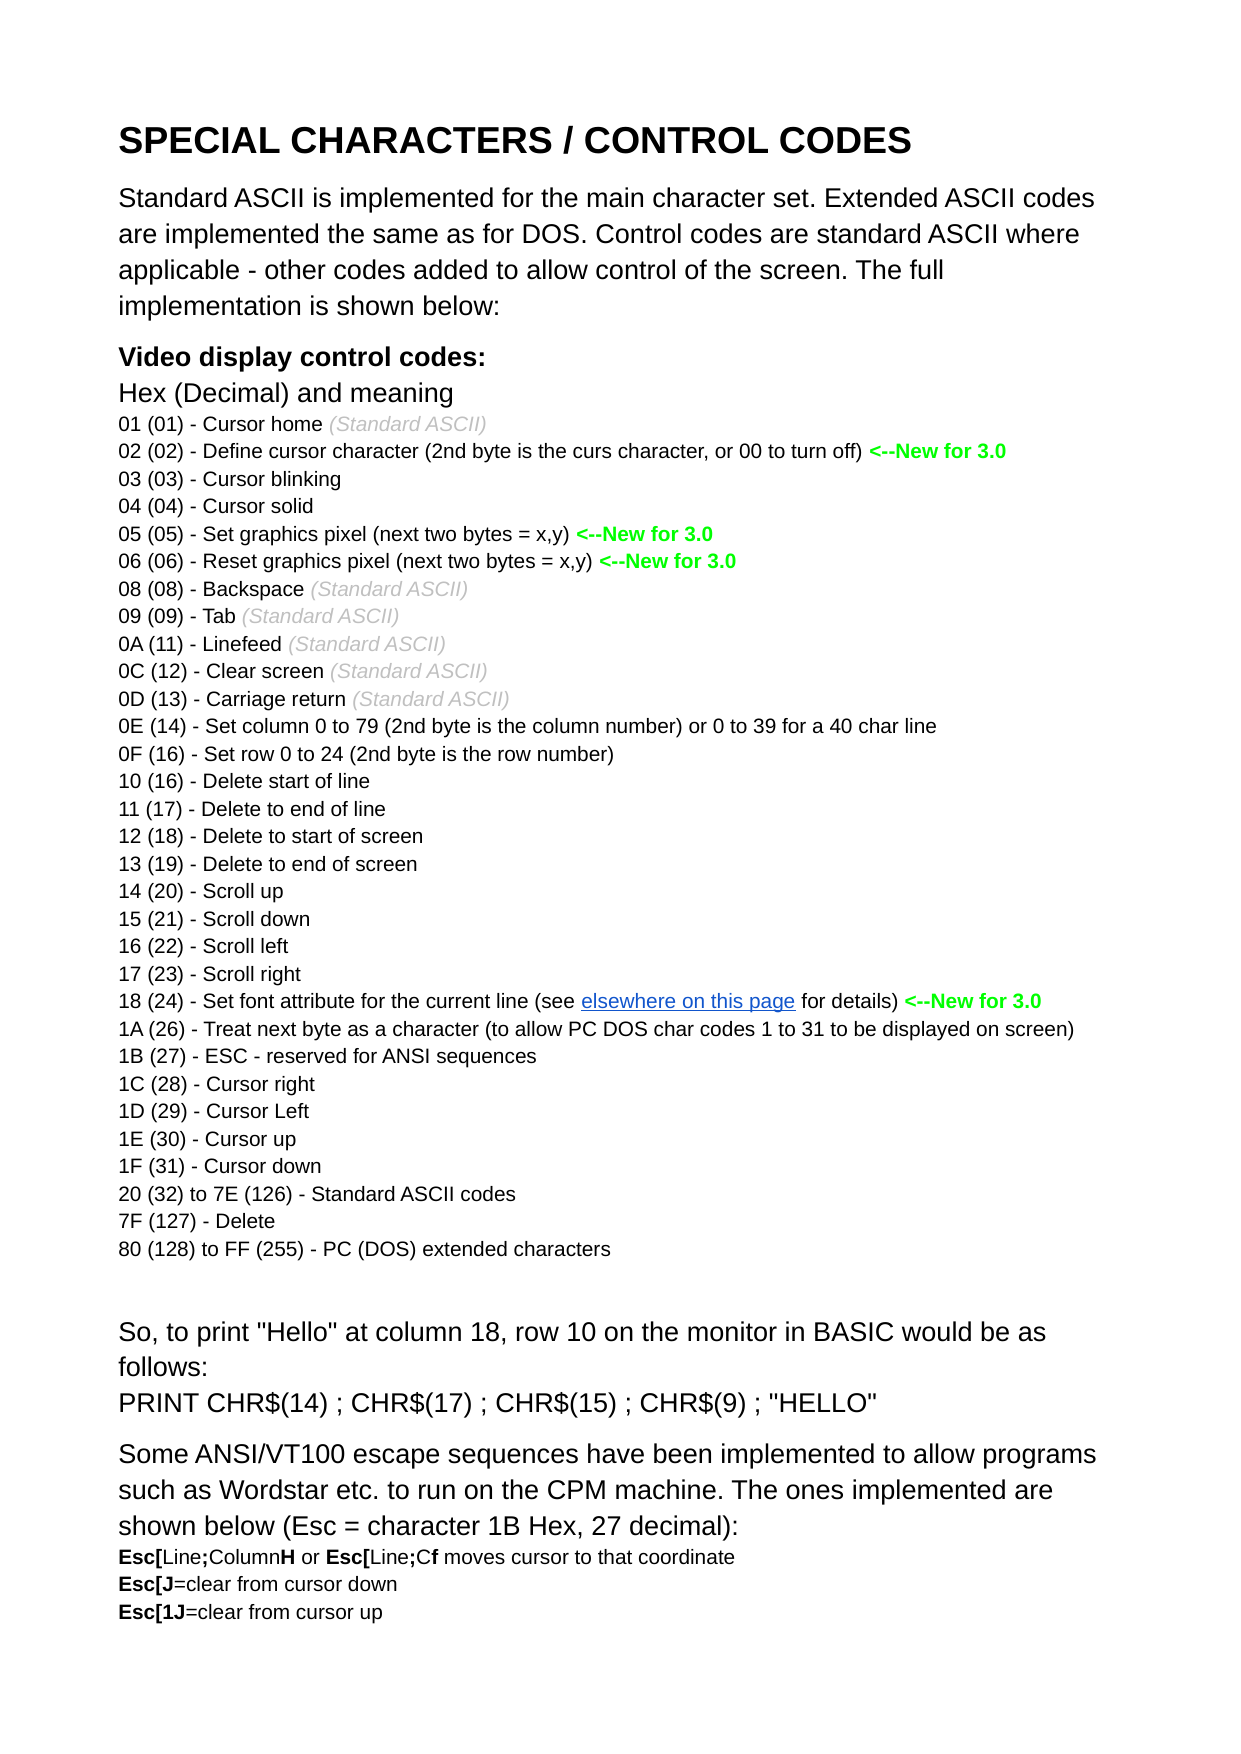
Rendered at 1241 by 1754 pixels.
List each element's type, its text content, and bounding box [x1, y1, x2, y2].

text Standard ASCII is implemented for the main character set. Extended ASCII codes are implemented the same as for DOS. Control codes are standard ASCII where applicable - other codes added to allow control of the screen. The full implementation is shown below: [118, 182, 1122, 321]
text So, to print "Hello" at column 18, row 10 on the monitor in BASIC would be as follows: PRINT CHR$(14) ; CHR$(17) ; CHR$(15) ; CHR$(9) ; "HELLO" [118, 1316, 1122, 1419]
text SPECIAL CHARACTERS / CONTROL CODES [118, 118, 1122, 161]
text Some ANSI/VT100 escape sequences have been implemented to allow programs such as Wordstar etc. to run on the CPM machine. The ones implemented are shown below (Esc = character 1B Hex, 27 decimal): Esc[Line;ColumnH or Esc[Line;Cf moves cursor to that coordinate Esc[J=clear from cursor down Esc[1J=clear from cursor up [118, 1438, 1122, 1623]
text Video display control codes: Hex (Decimal) and meaning 01 (01) - Cursor home (Standard ASCII) 02 (02) - Define cursor character (2nd byte is the curs character, or 00 to turn off) <--New for 3.0 03 (03) - Cursor blinking 04 (04) - Cursor solid 05 (05) - Set graphics pixel (next two bytes = x,y) <--New for 3.0 06 (06) - Reset graphics pixel (next two bytes = x,y) <--New for 3.0 08 (08) - Backspace (Standard ASCII) 09 (09) - Tab (Standard ASCII) 0A (11) - Linefeed (Standard ASCII) 0C (12) - Clear screen (Standard ASCII) 0D (13) - Carriage return (Standard ASCII) 0E (14) - Set column 0 to 79 (2nd byte is the column number) or 0 to 39 for a 40 char line 0F (16) - Set row 0 to 24 (2nd byte is the row number) 10 (16) - Delete start of line 11 (17) - Delete to end of line 12 (18) - Delete to start of screen 13 (19) - Delete to end of screen 14 (20) - Scroll up 15 (21) - Scroll down 16 (22) - Scroll left 17 (23) - Scroll right 18 (24) - Set font attribute for the current line (see elsewhere on this page for details) <--New for 3.0 1A (26) - Treat next byte as a character (to allow PC DOS char codes 1 to 31 to be displayed on screen) 1B (27) - ESC - reserved for ANSI sequences 1C (28) - Cursor right 1D (29) - Cursor Left 1E (30) - Cursor up 1F (31) - Cursor down 20 (32) to 7E (126) - Standard ASCII codes 7F (127) - Delete 80 (128) to FF (255) - PC (DOS) extended characters [118, 341, 1122, 1296]
